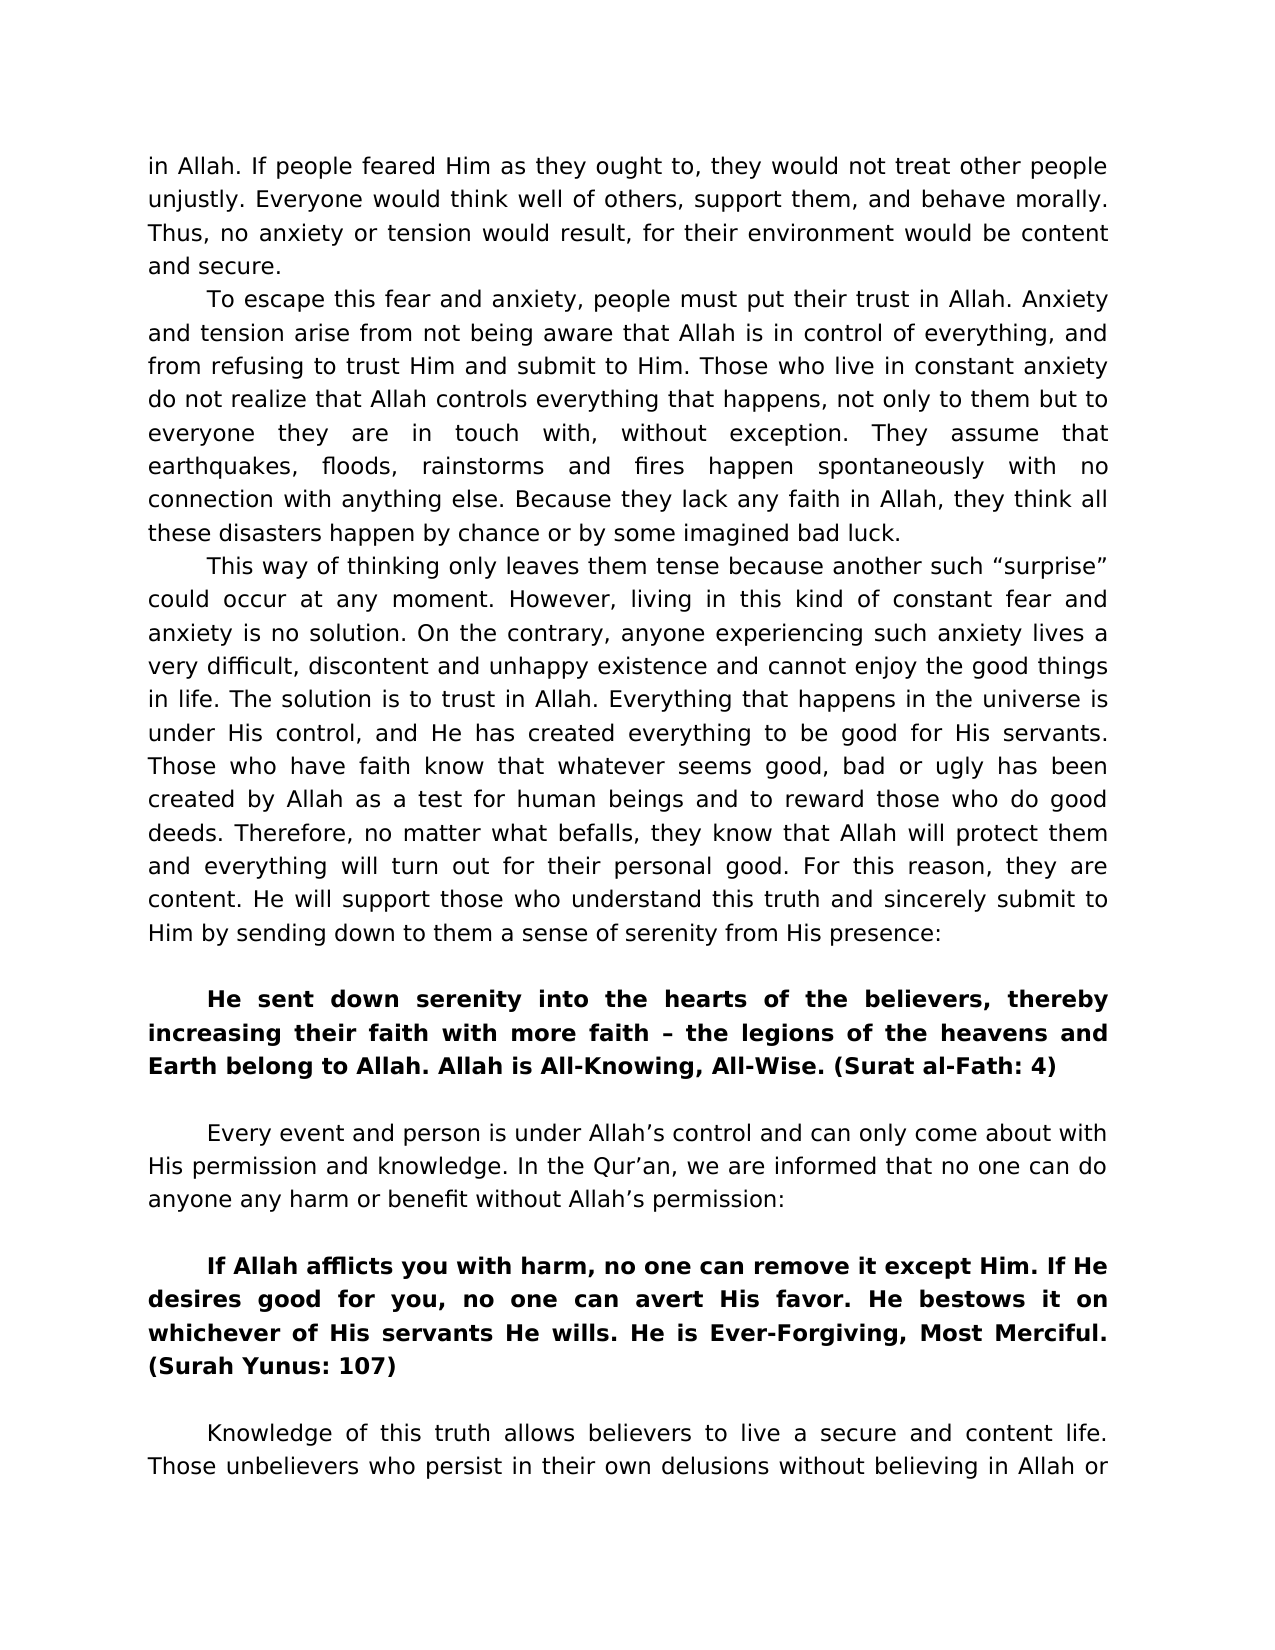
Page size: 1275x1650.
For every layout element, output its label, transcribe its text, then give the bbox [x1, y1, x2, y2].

text If Allah afflicts you with harm, no one can remove it except Him. If He desires good for you, no one can avert His favor. He bestows it on whichever of His servants He wills. He is Ever-Forgiving, Most Merciful. (Surah Yunus: 107) [148, 1248, 1110, 1381]
text in Allah. If people feared Him as they ought to, they would not treat other people unjustly. Everyone would think well of others, support them, and behave morally. Thus, no anxiety or tension would result, for their environment would be content and secure. [148, 148, 1110, 281]
text He sent down serenity into the hearts of the believers, thereby increasing their faith with more faith – the legions of the heavens and Earth belong to Allah. Allah is All-Knowing, All-Wise. (Surat al-Fath: 4) [148, 981, 1110, 1081]
text Every event and person is under Allah’s control and can only come about with His permission and knowledge. In the Qur’an, we are informed that no one can do anyone any harm or benefit without Allah’s permission: [148, 1114, 1110, 1214]
text Knowledge of this truth allows believers to live a secure and content life. Those unbelievers who persist in their own delusions without believing in Allah or [148, 1414, 1110, 1481]
text To escape this fear and anxiety, people must put their trust in Allah. Anxiety and tension arise from not being aware that Allah is in control of everything, and from refusing to trust Him and submit to Him. Those who live in constant anxiety do not realize that Allah controls everything that happens, not only to them but to everyone they are in touch with, without exception. They assume that earthquakes, floods, rainstorms and fires happen spontaneously with no connection with anything else. Because they lack any faith in Allah, they think all these disasters happen by chance or by some imagined bad luck. [148, 281, 1110, 548]
text This way of thinking only leaves them tense because another such “surprise” could occur at any moment. However, living in this kind of constant fear and anxiety is no solution. On the contrary, anyone experiencing such anxiety lives a very difficult, discontent and unhappy existence and cannot enjoy the good things in life. The solution is to trust in Allah. Everything that happens in the universe is under His control, and He has created everything to be good for His servants. Those who have faith know that whatever seems good, bad or ugly has been created by Allah as a test for human beings and to reward those who do good deeds. Therefore, no matter what befalls, they know that Allah will protect them and everything will turn out for their personal good. For this reason, they are content. He will support those who understand this truth and sincerely submit to Him by sending down to them a sense of serenity from His presence: [148, 548, 1110, 948]
